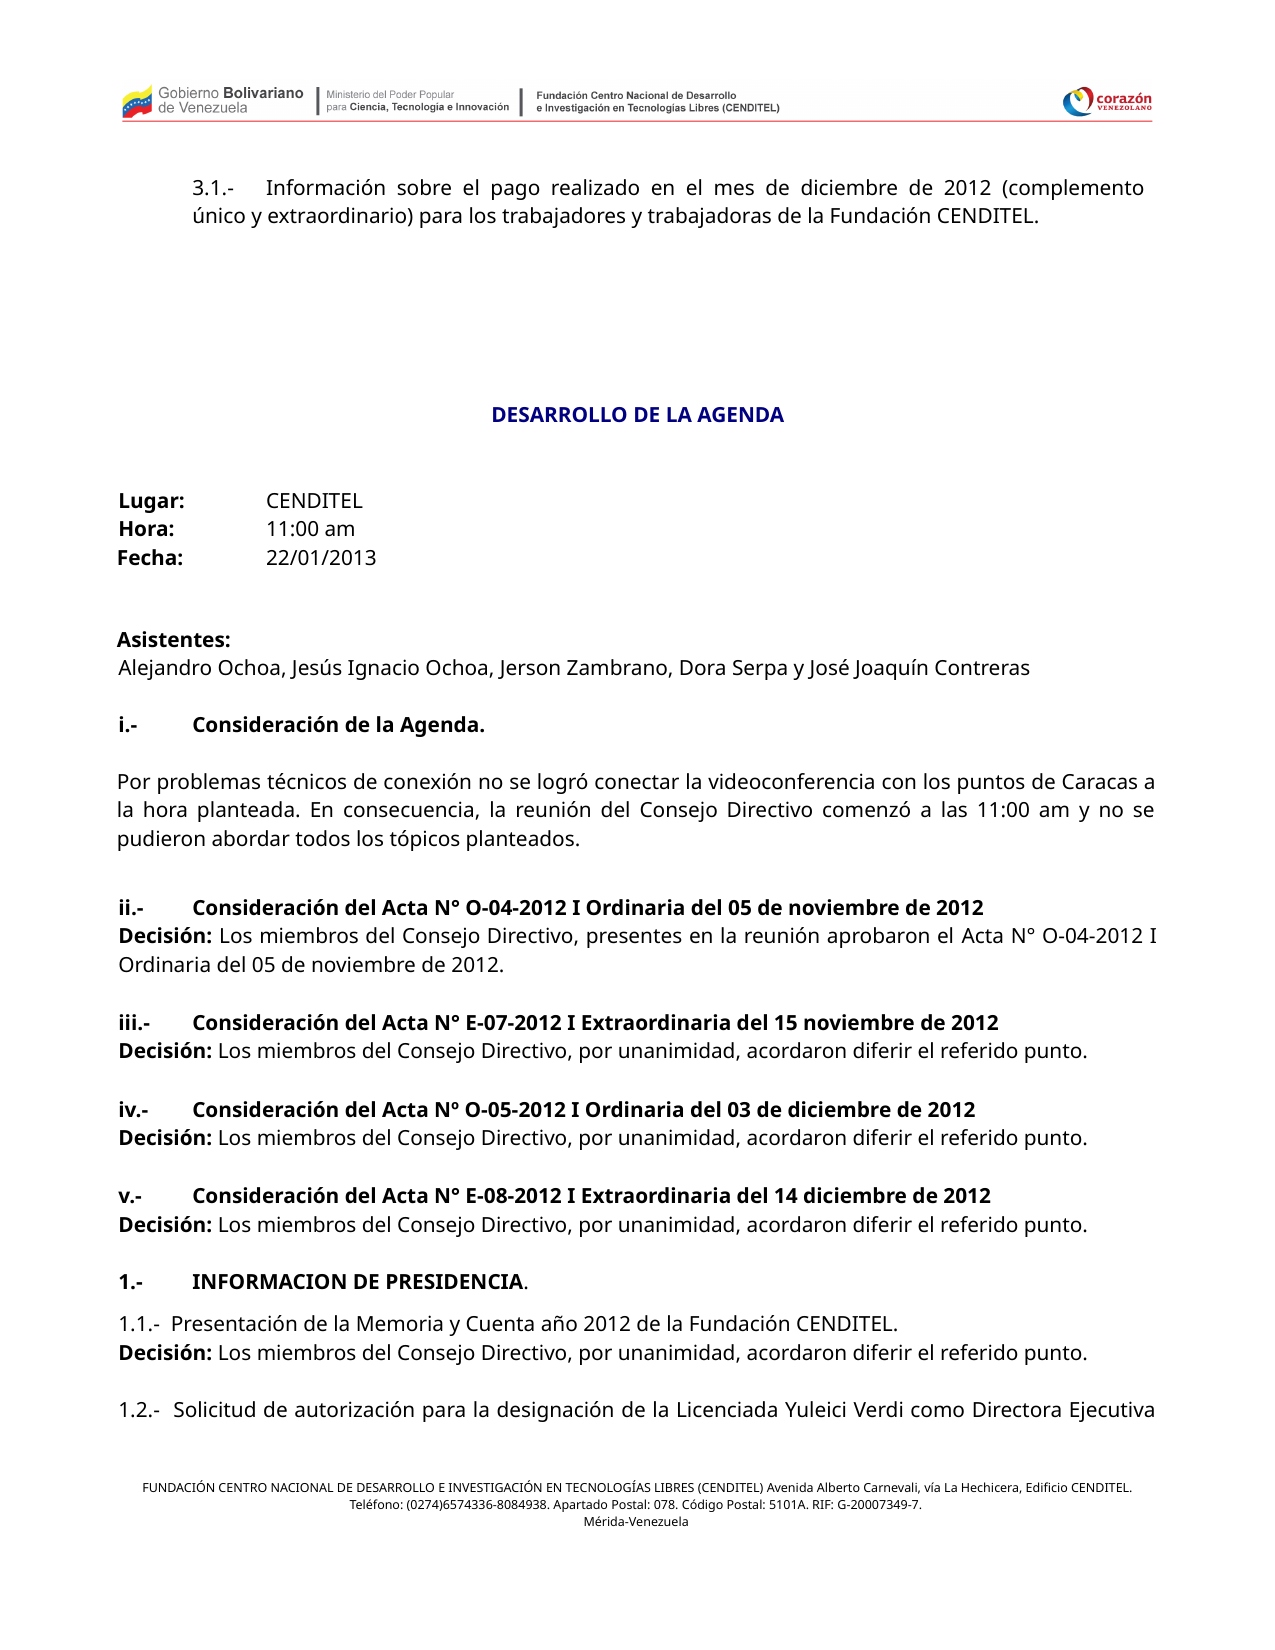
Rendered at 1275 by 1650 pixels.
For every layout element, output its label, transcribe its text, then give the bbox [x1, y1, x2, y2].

text Hora: 11:00 am [118, 514, 1157, 543]
text 1.2.- Solicitud de autorización para la designación de la Licenciada Yuleici Verdi como Directora Ejecutiva [118, 1395, 1157, 1423]
text ii.- Consideración del Acta N° O-04-2012 I Ordinaria del 05 de noviembre de 2012 [118, 893, 1157, 922]
text Decisión: Los miembros del Consejo Directivo, por unanimidad, acordaron diferir el referido punto. [118, 1123, 1157, 1152]
text iv.- Consideración del Acta Nº O-05-2012 I Ordinaria del 03 de diciembre de 2012 [118, 1095, 1157, 1123]
text Asistentes: [117, 625, 1157, 653]
text iii.- Consideración del Acta N° E-07-2012 I Extraordinaria del 15 noviembre de 2012 [118, 1008, 1157, 1037]
text 1.1.- Presentación de la Memoria y Cuenta año 2012 de la Fundación CENDITEL. [118, 1309, 1157, 1338]
text Decisión: Los miembros del Consejo Directivo, por unanimidad, acordaron diferir el referido punto. [118, 1210, 1157, 1238]
text i.- Consideración de la Agenda. [118, 710, 1157, 738]
text Fecha: 22/01/2013 [117, 543, 1157, 571]
text v.- Consideración del Acta N° E-08-2012 I Extraordinaria del 14 diciembre de 2012 [118, 1182, 1157, 1210]
picture [122, 79, 1153, 122]
text Decisión: Los miembros del Consejo Directivo, por unanimidad, acordaron diferir el referido punto. [118, 1338, 1157, 1366]
text Por problemas técnicos de conexión no se logró conectar la videoconferencia con los puntos de Caracas a la hora planteada. En consecuencia, la reunión del Consejo Directivo comenzó a las 11:00 am y no se pudieron abordar todos los tópicos planteados. [117, 767, 1157, 852]
text Decisión: Los miembros del Consejo Directivo, por unanimidad, acordaron diferir el referido punto. [118, 1037, 1157, 1065]
text 1.- INFORMACION DE PRESIDENCIA. [118, 1267, 1157, 1295]
text 3.1.- Información sobre el pago realizado en el mes de diciembre de 2012 (complemento único y extraordinario) para los trabajadores y trabajadoras de la Fundación CENDITEL. [118, 173, 1157, 230]
subtitle DESARROLLO DE LA AGENDA [118, 401, 1157, 429]
text Lugar: CENDITEL [118, 486, 1157, 514]
text Alejandro Ochoa, Jesús Ignacio Ochoa, Jerson Zambrano, Dora Serpa y José Joaquín Contreras [118, 653, 1157, 682]
text Decisión: Los miembros del Consejo Directivo, presentes en la reunión aprobaron el Acta N° O-04-2012 I Ordinaria del 05 de noviembre de 2012. [118, 922, 1157, 978]
